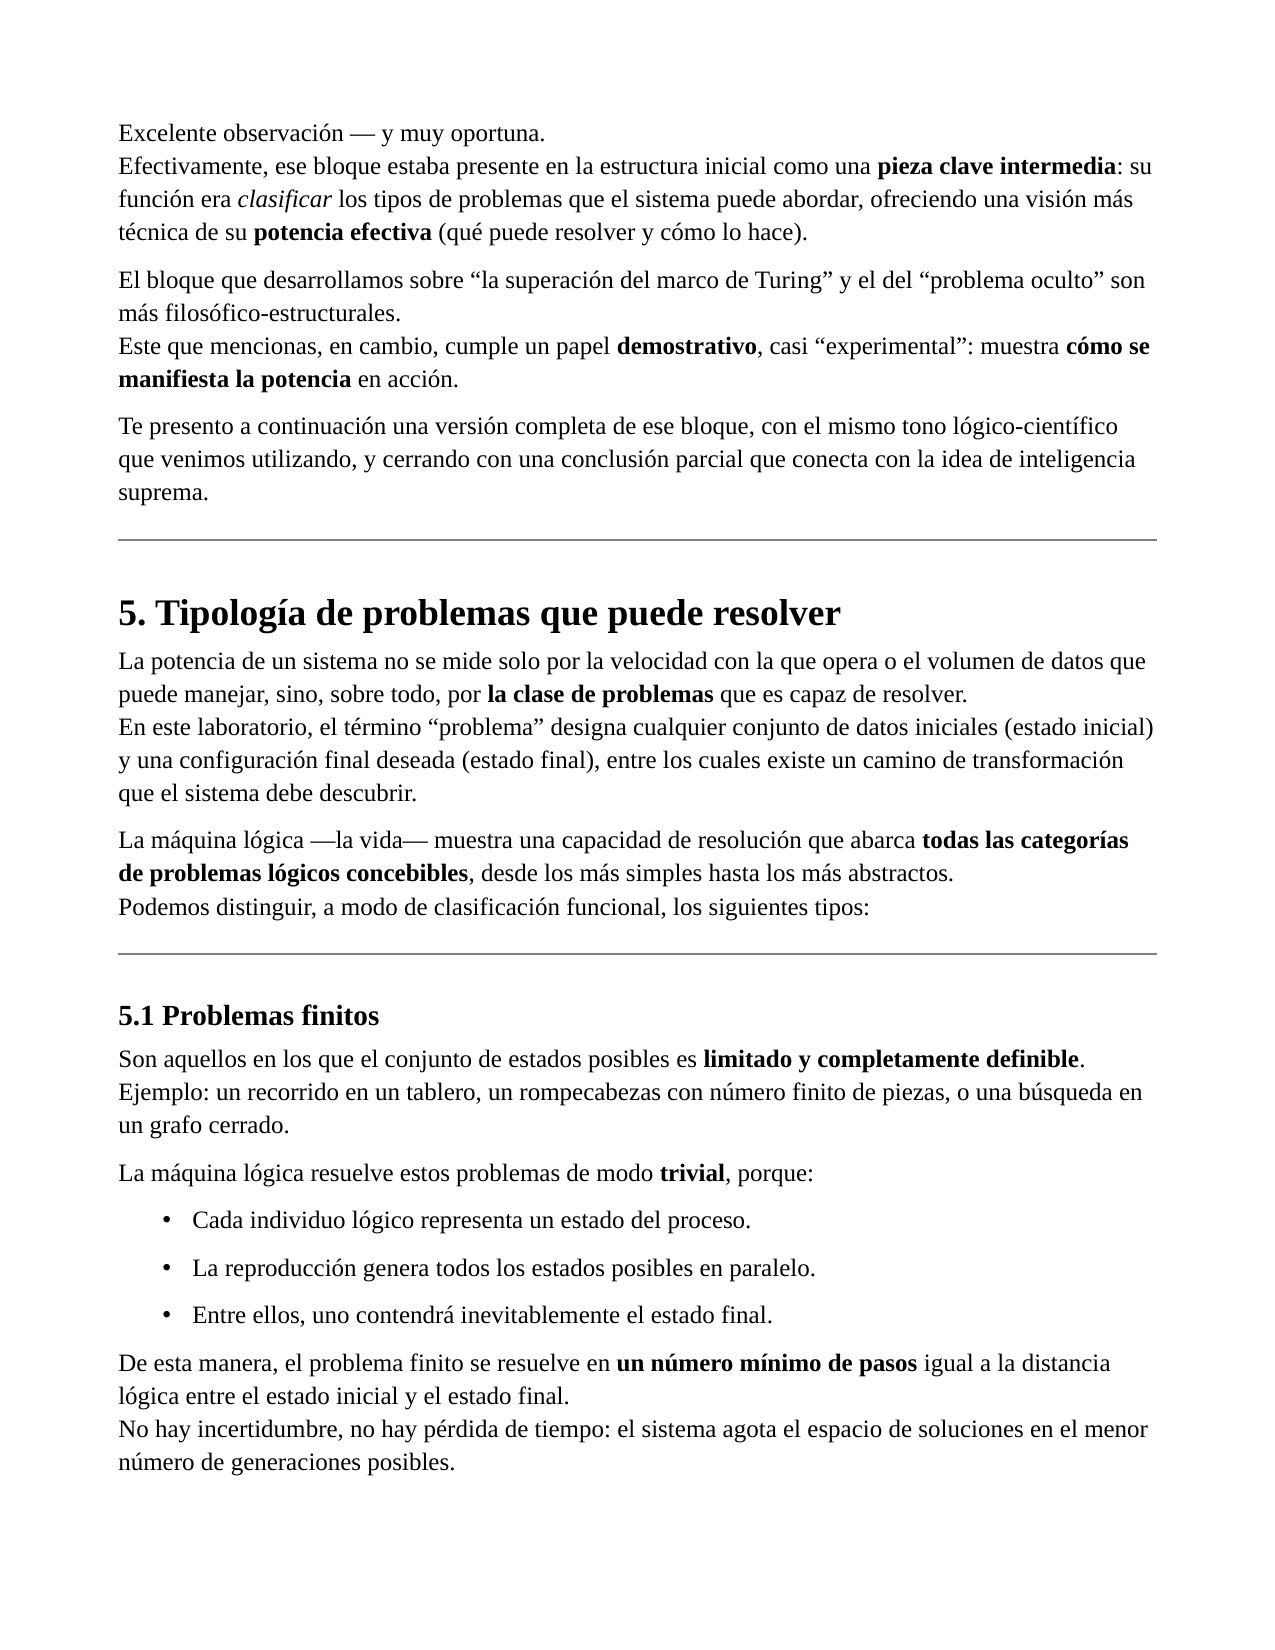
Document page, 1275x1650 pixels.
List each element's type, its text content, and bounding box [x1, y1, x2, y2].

text La potencia de un sistema no se mide solo por la velocidad con la que opera o el volumen de datos que puede manejar, sino, sobre todo, por la clase de problemas que es capaz de resolver. En este laboratorio, el término “problema” designa cualquier conjunto de datos iniciales (estado inicial) y una configuración final deseada (estado final), entre los cuales existe un camino de transformación que el sistema debe descubrir. [118, 646, 1157, 807]
text Excelente observación — y muy oportuna. Efectivamente, ese bloque estaba presente en la estructura inicial como una pieza clave intermedia: su función era clasificar los tipos de problemas que el sistema puede abordar, ofreciendo una visión más técnica de su potencia efectiva (qué puede resolver y cómo lo hace). [118, 118, 1157, 246]
subtitle 5. Tipología de problemas que puede resolver [118, 590, 1157, 633]
text De esta manera, el problema finito se resuelve en un número mínimo de pasos igual a la distancia lógica entre el estado inicial y el estado final. No hay incertidumbre, no hay pérdida de tiempo: el sistema agota el espacio de soluciones en el menor número de generaciones posibles. [118, 1348, 1157, 1476]
subtitle 5.1 Problemas finitos [118, 998, 1157, 1032]
text Son aquellos en los que el conjunto de estados posibles es limitado y completamente definible. Ejemplo: un recorrido en un tablero, un rompecabezas con número finito de piezas, o una búsqueda en un grafo cerrado. [118, 1044, 1157, 1139]
text Te presento a continuación una versión completa de ese bloque, con el mismo tono lógico-científico que venimos utilizando, y cerrando con una conclusión parcial que conecta con la idea de inteligencia suprema. [118, 411, 1157, 506]
list Entre ellos, uno contendrá inevitablemente el estado final. [162, 1301, 1157, 1329]
text La máquina lógica resuelve estos problemas de modo trivial, porque: [118, 1158, 1157, 1186]
text El bloque que desarrollamos sobre “la superación del marco de Turing” y el del “problema oculto” son más filosófico-estructurales. Este que mencionas, en cambio, cumple un papel demostrativo, casi “experimental”: muestra cómo se manifiesta la potencia en acción. [118, 265, 1157, 393]
text La máquina lógica —la vida— muestra una capacidad de resolución que abarca todas las categorías de problemas lógicos concebibles, desde los más simples hasta los más abstractos. Podemos distinguir, a modo de clasificación funcional, los siguientes tipos: [118, 826, 1157, 920]
list La reproducción genera todos los estados posibles en paralelo. [162, 1253, 1157, 1282]
list Cada individuo lógico representa un estado del proceso. [162, 1205, 1157, 1234]
